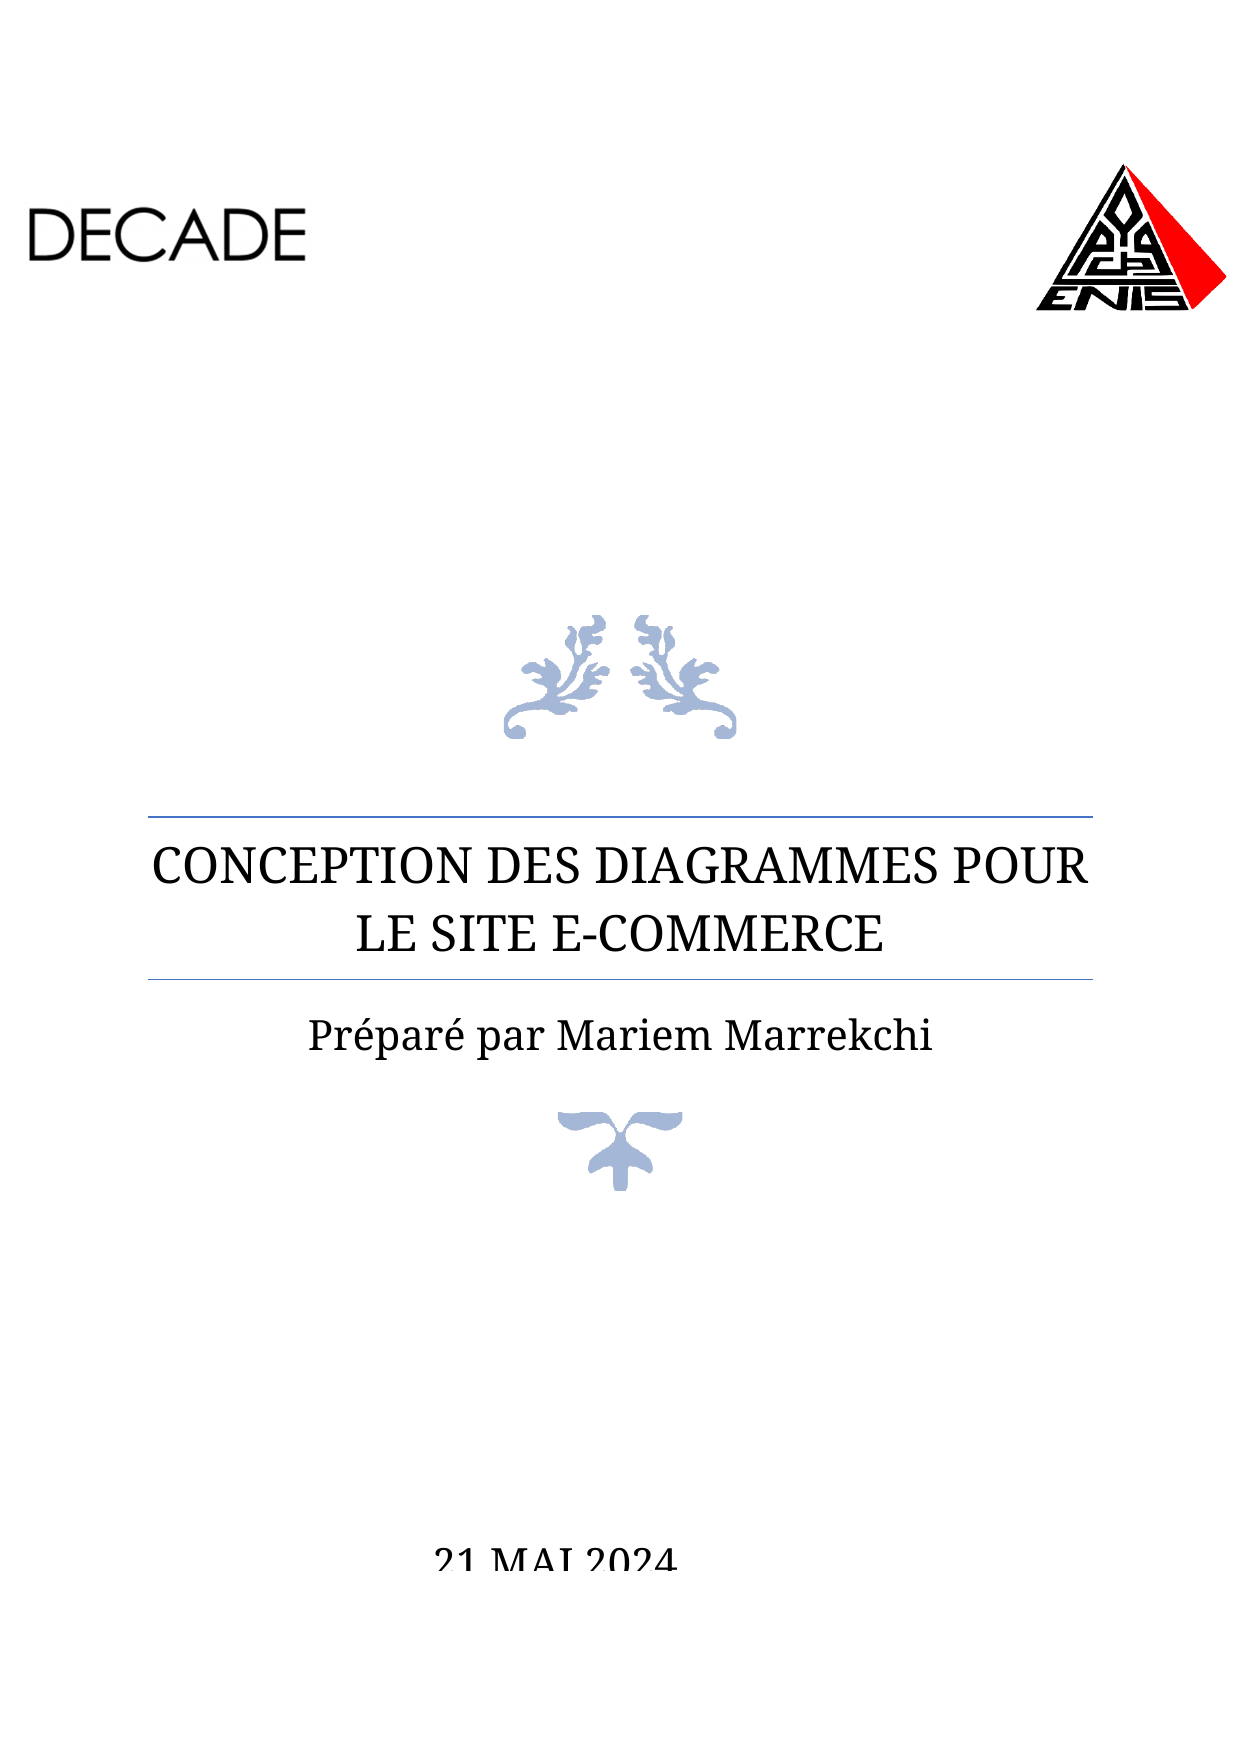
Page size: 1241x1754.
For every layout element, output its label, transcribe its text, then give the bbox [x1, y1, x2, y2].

text Conception des diagrammes pour le site e-commerce [148, 818, 1093, 979]
text Préparé par Mariem Marrekchi [148, 1005, 1093, 1062]
text 21 Mai 2024 [18, 1534, 1093, 1570]
